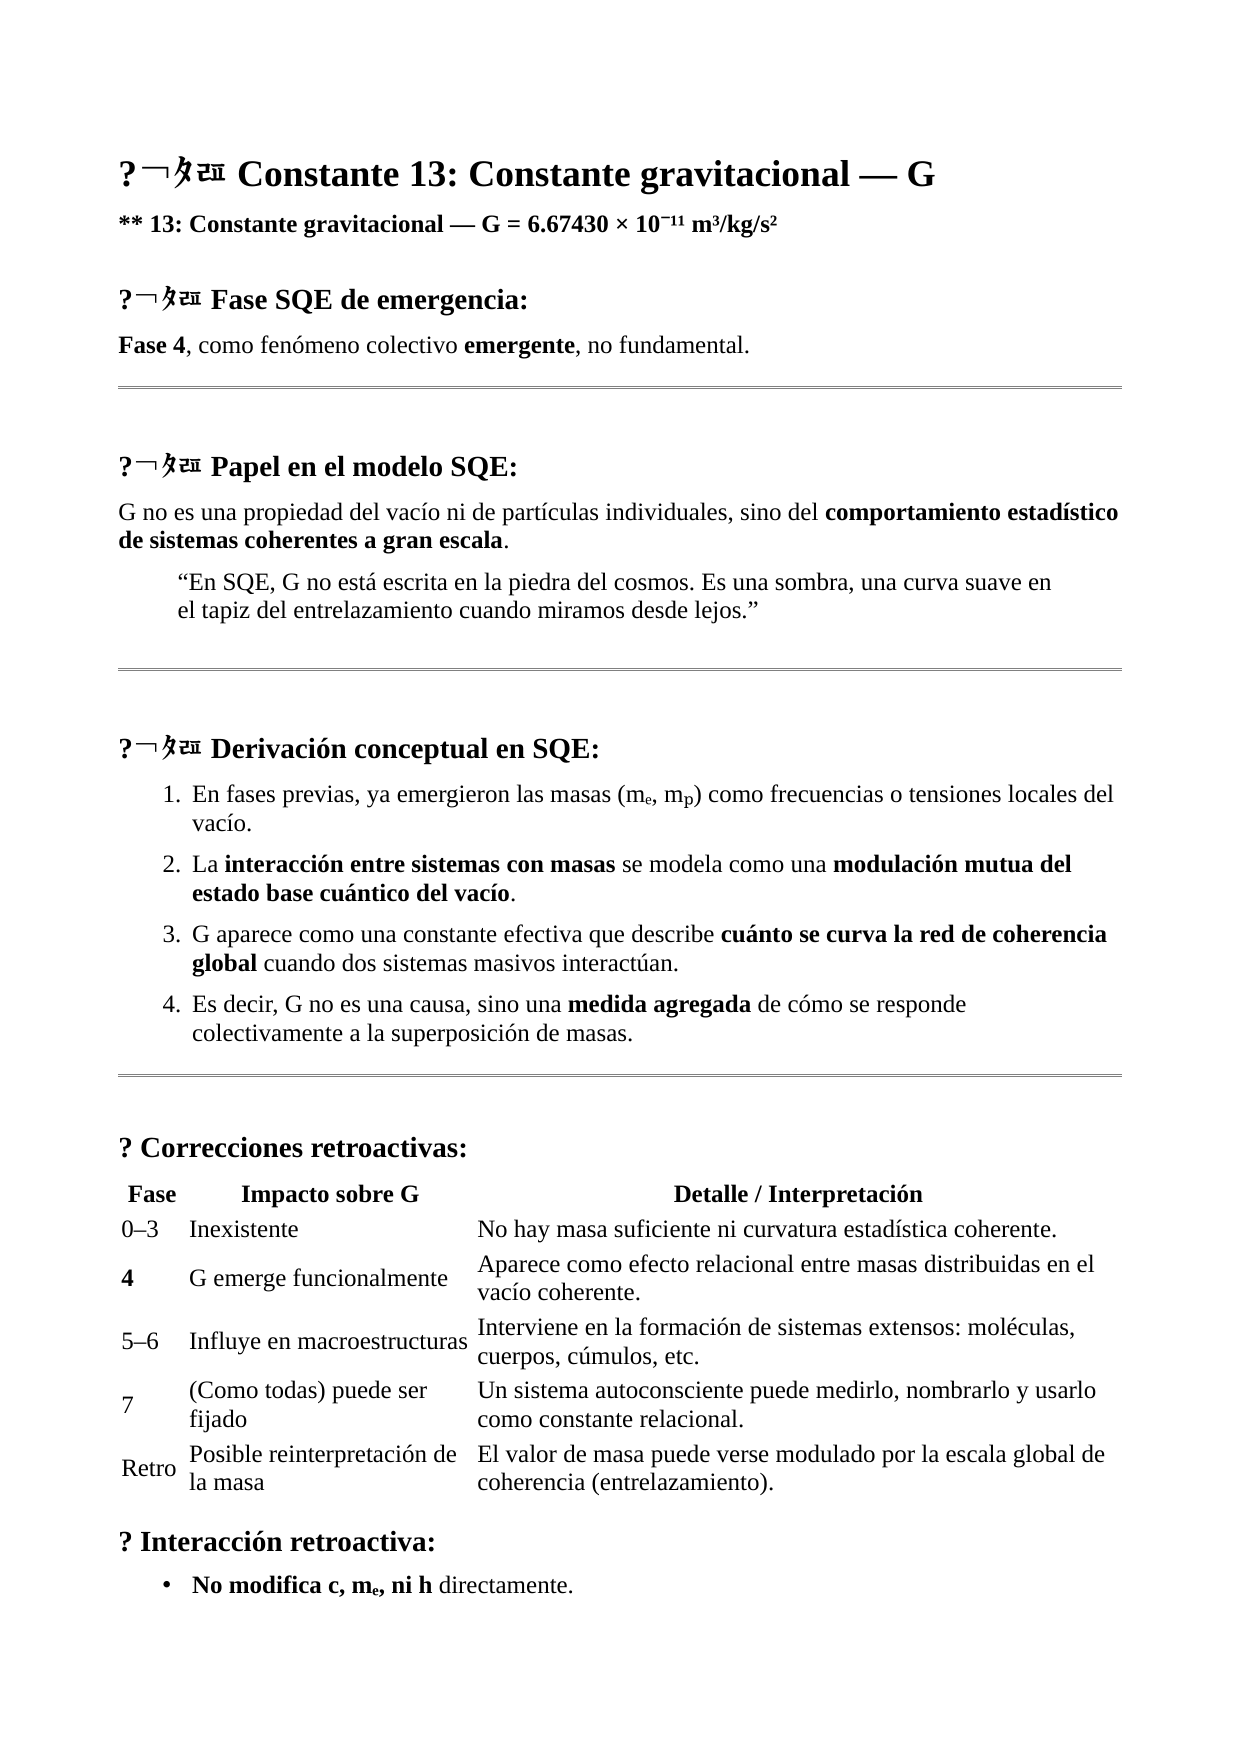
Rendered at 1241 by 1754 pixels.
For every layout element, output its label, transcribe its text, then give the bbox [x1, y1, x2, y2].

table_cell Interviene en la formación de sistemas extensos: moléculas, cuerpos, cúmulos, etc. [474, 1309, 1122, 1372]
table_header Detalle / Interpretación [474, 1177, 1122, 1211]
table_cell 5–6 [118, 1309, 186, 1372]
table_cell Un sistema autoconsciente puede medirlo, nombrarlo y usarlo como constante relacional. [474, 1373, 1122, 1436]
subtitle ?￢ﾀﾯFase SQE de emergencia: [118, 276, 1122, 318]
table_cell Aparece como efecto relacional entre masas distribuidas en el vacío coherente. [474, 1246, 1122, 1309]
text Fase 4, como fenómeno colectivo emergente, no fundamental. [118, 330, 1122, 359]
table_cell 0–3 [118, 1211, 186, 1246]
list En fases previas, ya emergieron las masas (mₑ, mₚ) como frecuencias o tensiones locales del vacío. [162, 779, 1122, 837]
table_cell 7 [118, 1373, 186, 1436]
list Es decir, G no es una causa, sino una medida agregada de cómo se responde colectivamente a la superposición de masas. [162, 989, 1122, 1047]
list G aparece como una constante efectiva que describe cuánto se curva la red de coherencia global cuando dos sistemas masivos interactúan. [162, 919, 1122, 977]
list La interacción entre sistemas con masas se modela como una modulación mutua del estado base cuántico del vacío. [162, 849, 1122, 907]
text “En SQE, G no está escrita en la piedra del cosmos. Es una sombra, una curva suave en el tapiz del entrelazamiento cuando miramos desde lejos.” [177, 567, 1063, 624]
subtitle ?￢ﾀﾯConstante 13: Constante gravitacional — G [118, 143, 1122, 197]
table_cell Posible reinterpretación de la masa [186, 1436, 474, 1499]
table_cell Retro [118, 1436, 186, 1499]
table_cell G emerge funcionalmente [186, 1246, 474, 1309]
table_cell No hay masa suficiente ni curvatura estadística coherente. [474, 1211, 1122, 1246]
subtitle ? Interacción retroactiva: [118, 1524, 1122, 1558]
text G no es una propiedad del vacío ni de partículas individuales, sino del comportamiento estadístico de sistemas coherentes a gran escala. [118, 497, 1122, 554]
table_cell (Como todas) puede ser fijado [186, 1373, 474, 1436]
subtitle ?￢ﾀﾯDerivación conceptual en SQE: [118, 725, 1122, 767]
table_cell El valor de masa puede verse modulado por la escala global de coherencia (entrelazamiento). [474, 1436, 1122, 1499]
table_cell Inexistente [186, 1211, 474, 1246]
text ** 13: Constante gravitacional — G = 6.67430 × 10⁻¹¹ m³/kg/s² [118, 209, 1122, 238]
table_cell Influye en macroestructuras [186, 1309, 474, 1372]
table_header Impacto sobre G [186, 1177, 474, 1211]
table_cell 4 [118, 1246, 186, 1309]
subtitle ? Correcciones retroactivas: [118, 1131, 1122, 1164]
table_header Fase [118, 1177, 186, 1211]
subtitle ?￢ﾀﾯPapel en el modelo SQE: [118, 442, 1122, 484]
list No modifica c, mₑ, ni h directamente. [162, 1570, 1122, 1599]
